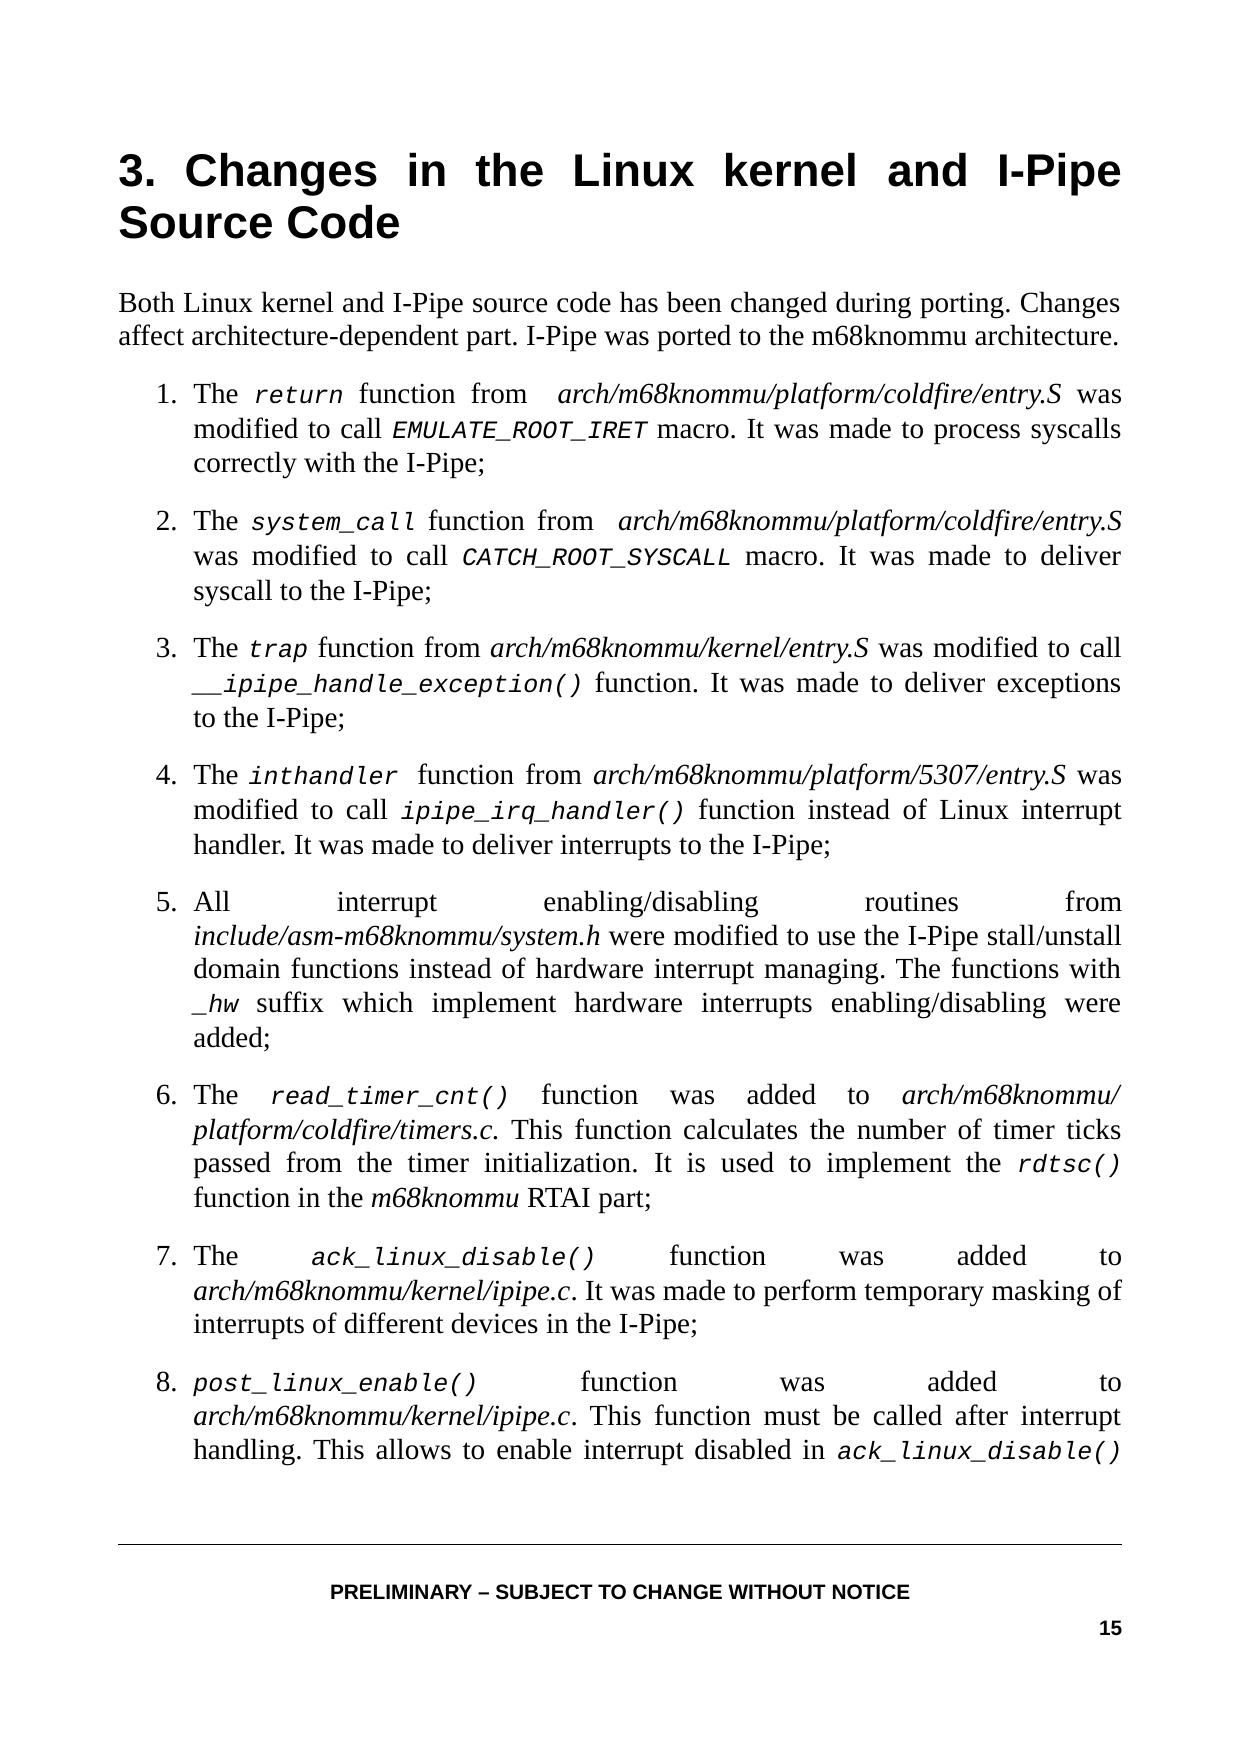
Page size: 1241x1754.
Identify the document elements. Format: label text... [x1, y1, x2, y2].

list The ack_linux_disable() function was added to arch/m68knommu/kernel/ipipe.c. It was made to perform temporary masking of interrupts of different devices in the I-Pipe; [156, 1238, 1122, 1340]
subtitle 3. Changes in the Linux kernel and I-Pipe Source Code [118, 143, 1122, 248]
list The system_call function from arch/m68knommu/platform/coldfire/entry.S was modified to call CATCH_ROOT_SYSCALL macro. It was made to deliver syscall to the I-Pipe; [156, 503, 1122, 606]
list The read_timer_cnt() function was added to arch/m68knommu/ platform/coldfire/timers.c. This function calculates the number of timer ticks passed from the timer initialization. It is used to implement the rdtsc() function in the m68knommu RTAI part; [156, 1077, 1122, 1214]
text Both Linux kernel and I-Pipe source code has been changed during porting. Changes affect architecture‑dependent part. I-Pipe was ported to the m68knommu architecture. [118, 285, 1122, 352]
list All interrupt enabling/disabling routines from include/asm-m68knommu/system.h were modified to use the I-Pipe stall/unstall domain functions instead of hardware interrupt managing. The functions with _hw suffix which implement hardware interrupts enabling/disabling were added; [156, 884, 1122, 1053]
list post_linux_enable() function was added to arch/m68knommu/kernel/ipipe.c. This function must be called after interrupt handling. This allows to enable interrupt disabled in ack_linux_disable() [156, 1364, 1122, 1467]
list The return function from arch/m68knommu/platform/coldfire/entry.S was modified to call EMULATE_ROOT_IRET macro. It was made to process syscalls correctly with the I-Pipe; [156, 376, 1122, 479]
list The trap function from arch/m68knommu/kernel/entry.S was modified to call __ipipe_handle_exception() function. It was made to deliver exceptions to the I‑Pipe; [156, 630, 1122, 733]
list The inthandler function from arch/m68knommu/platform/5307/entry.S was modified to call ipipe_irq_handler() function instead of Linux interrupt handler. It was made to deliver interrupts to the I-Pipe; [156, 757, 1122, 860]
